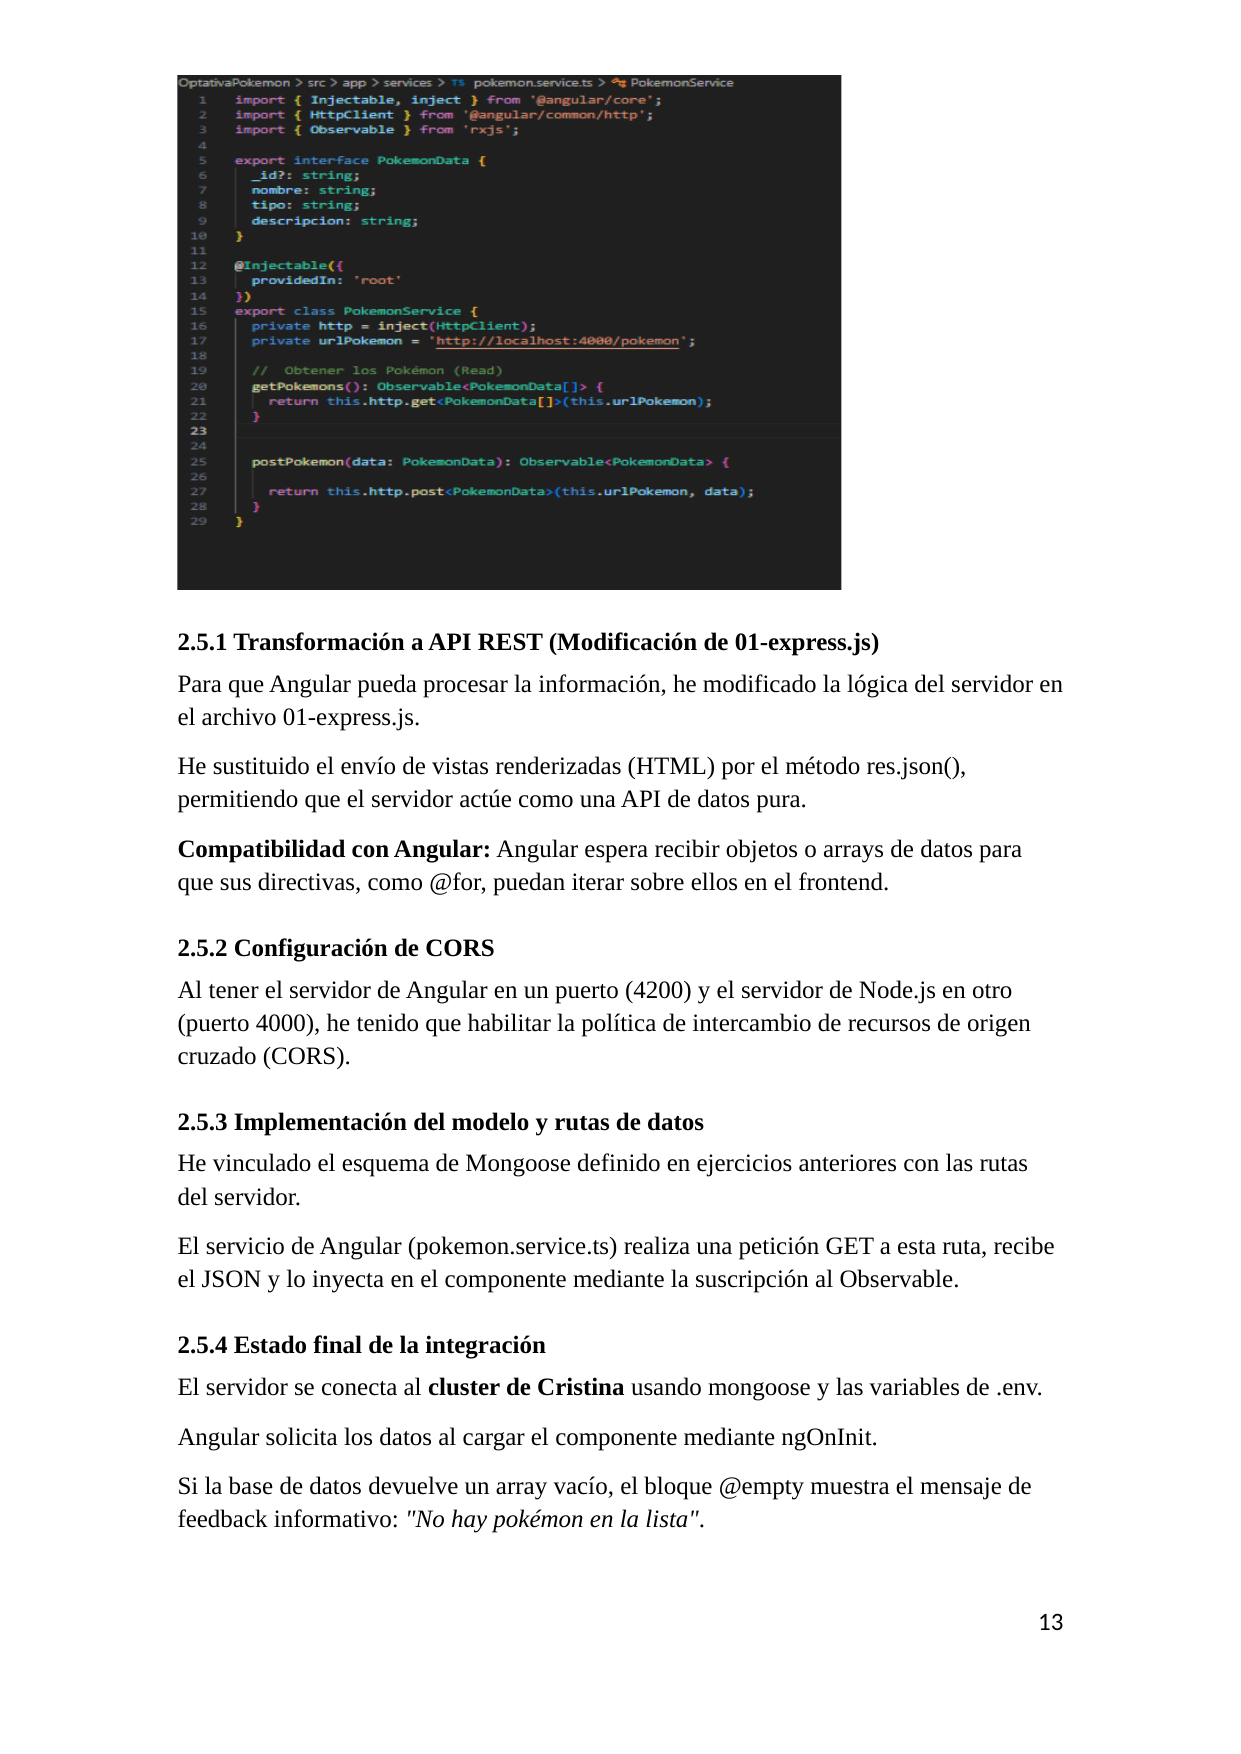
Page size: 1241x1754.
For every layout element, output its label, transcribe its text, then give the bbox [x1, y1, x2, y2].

text Si la base de datos devuelve un array vacío, el bloque @empty muestra el mensaje de feedback informativo: "No hay pokémon en la lista". [177, 1471, 1063, 1533]
text El servicio de Angular (pokemon.service.ts) realiza una petición GET a esta ruta, recibe el JSON y lo inyecta en el componente mediante la suscripción al Observable. [177, 1231, 1063, 1293]
text Angular solicita los datos al cargar el componente mediante ngOnInit. [177, 1422, 1063, 1450]
text Al tener el servidor de Angular en un puerto (4200) y el servidor de Node.js en otro (puerto 4000), he tenido que habilitar la política de intercambio de recursos de origen cruzado (CORS). [177, 975, 1063, 1069]
subtitle 2.5.4 Estado final de la integración [177, 1331, 1063, 1359]
subtitle 2.5.3 Implementación del modelo y rutas de datos [177, 1107, 1063, 1136]
text He sustituido el envío de vistas renderizadas (HTML) por el método res.json(), permitiendo que el servidor actúe como una API de datos pura. [177, 751, 1063, 813]
text El servidor se conecta al cluster de Cristina usando mongoose y las variables de .env. [177, 1372, 1063, 1401]
subtitle 2.5.1 Transformación a API REST (Modificación de 01-express.js) [177, 627, 1063, 656]
text Compatibilidad con Angular: Angular espera recibir objetos o arrays de datos para que sus directivas, como @for, puedan iterar sobre ellos en el frontend. [177, 834, 1063, 896]
text Para que Angular pueda procesar la información, he modificado la lógica del servidor en el archivo 01-express.js. [177, 669, 1063, 730]
subtitle 2.5.2 Configuración de CORS [177, 933, 1063, 962]
text He vinculado el esquema de Mongoose definido en ejercicios anteriores con las rutas del servidor. [177, 1148, 1063, 1210]
